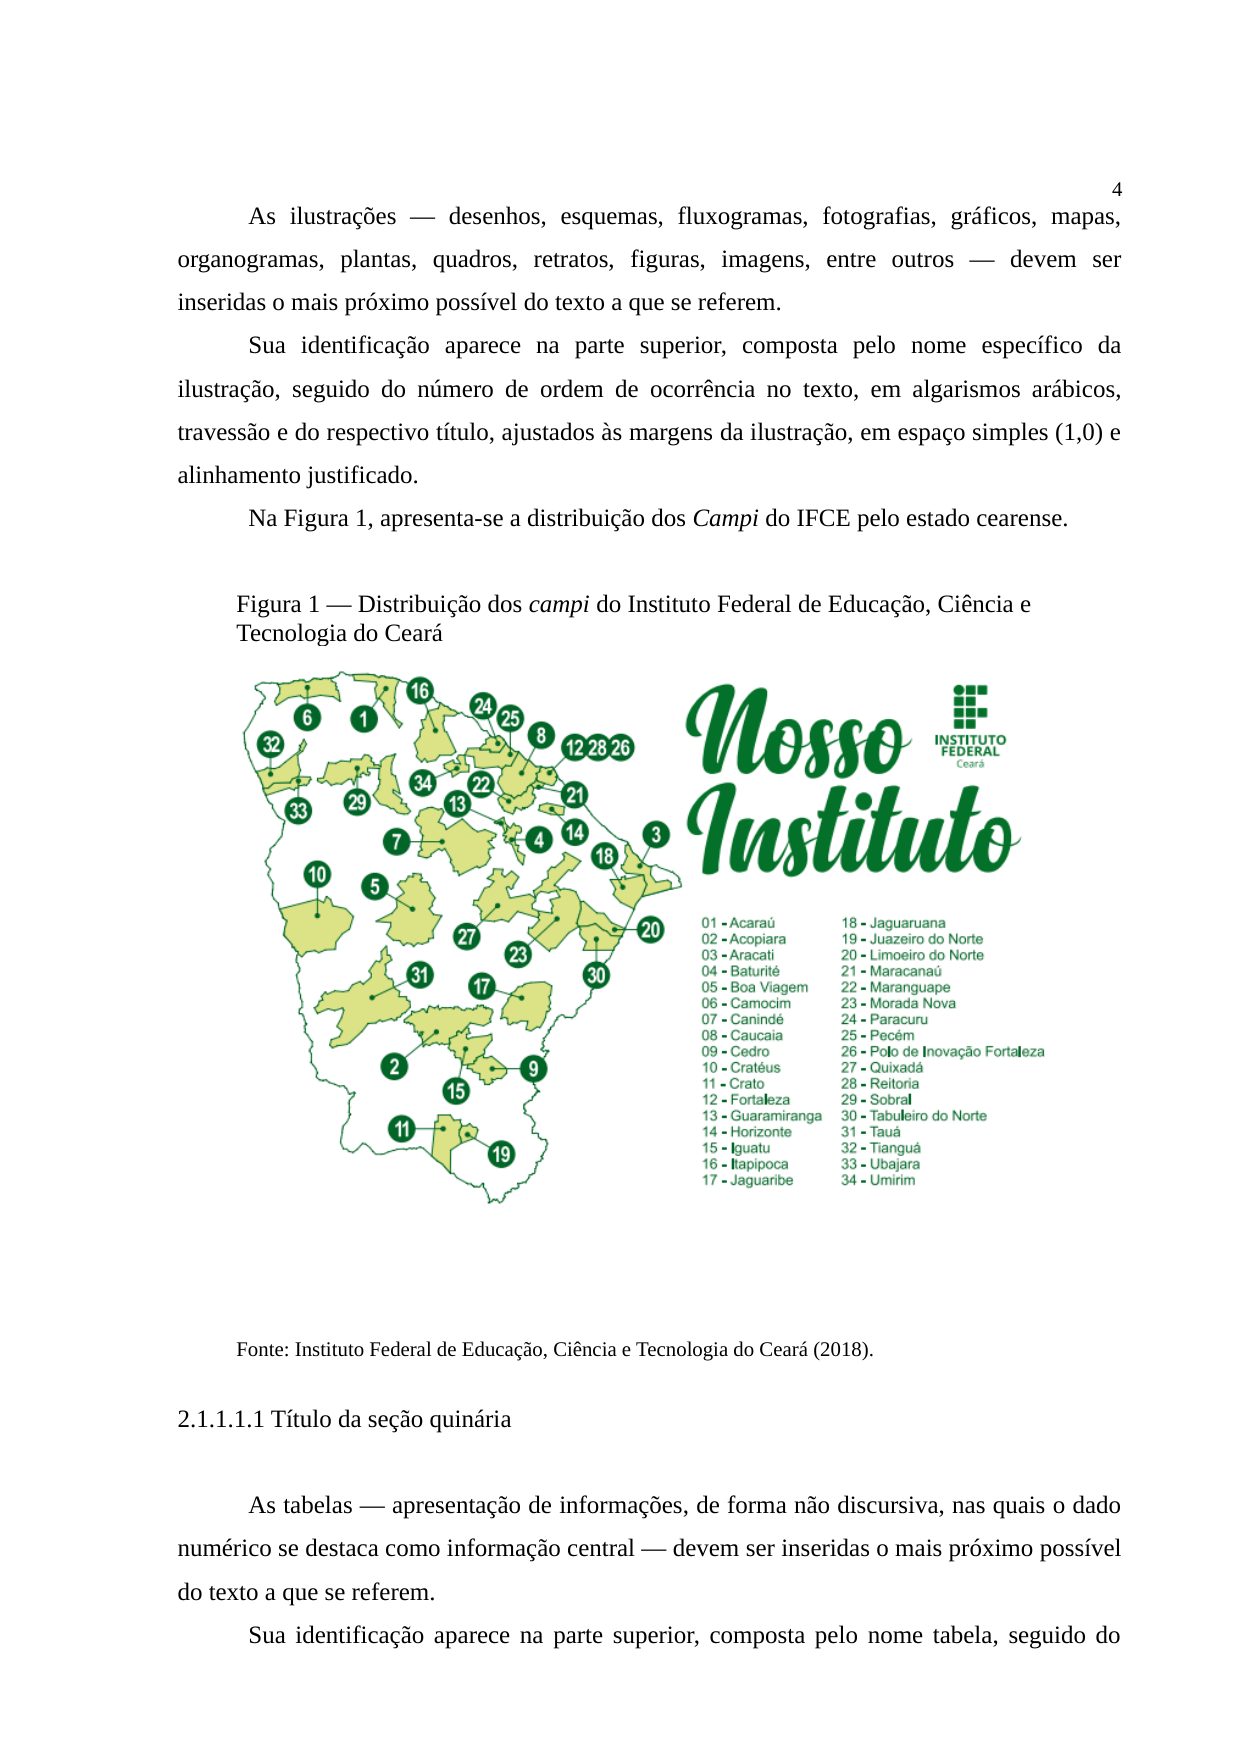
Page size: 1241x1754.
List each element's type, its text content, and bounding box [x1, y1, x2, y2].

text Fonte: Instituto Federal de Educação, Ciência e Tecnologia do Ceará (2018). [236, 1337, 1122, 1361]
text Sua identificação aparece na parte superior, composta pelo nome específico da ilustração, seguido do número de ordem de ocorrência no texto, em algarismos arábicos, travessão e do respectivo título, ajustados às margens da ilustração, em espaço simples (1,0) e alinhamento justificado. [177, 331, 1122, 489]
text Sua identificação aparece na parte superior, composta pelo nome tabela, seguido do [177, 1620, 1122, 1648]
text As ilustrações — desenhos, esquemas, fluxogramas, fotografias, gráficos, mapas, organogramas, plantas, quadros, retratos, figuras, imagens, entre outros — devem ser inseridas o mais próximo possível do texto a que se referem. [177, 201, 1122, 316]
text Na Figura 1, apresenta-se a distribuição dos Campi do IFCE pelo estado cearense. [177, 503, 1122, 532]
text As tabelas — apresentação de informações, de forma não discursiva, nas quais o dado numérico se destaca como informação central — devem ser inseridas o mais próximo possível do texto a que se referem. [177, 1490, 1122, 1605]
text 2.1.1.1.1 Título da seção quinária [177, 1404, 1122, 1433]
text Figura 1 — Distribuição dos campi do Instituto Federal de Educação, Ciência e Tecnologia do Ceará [236, 589, 1039, 647]
